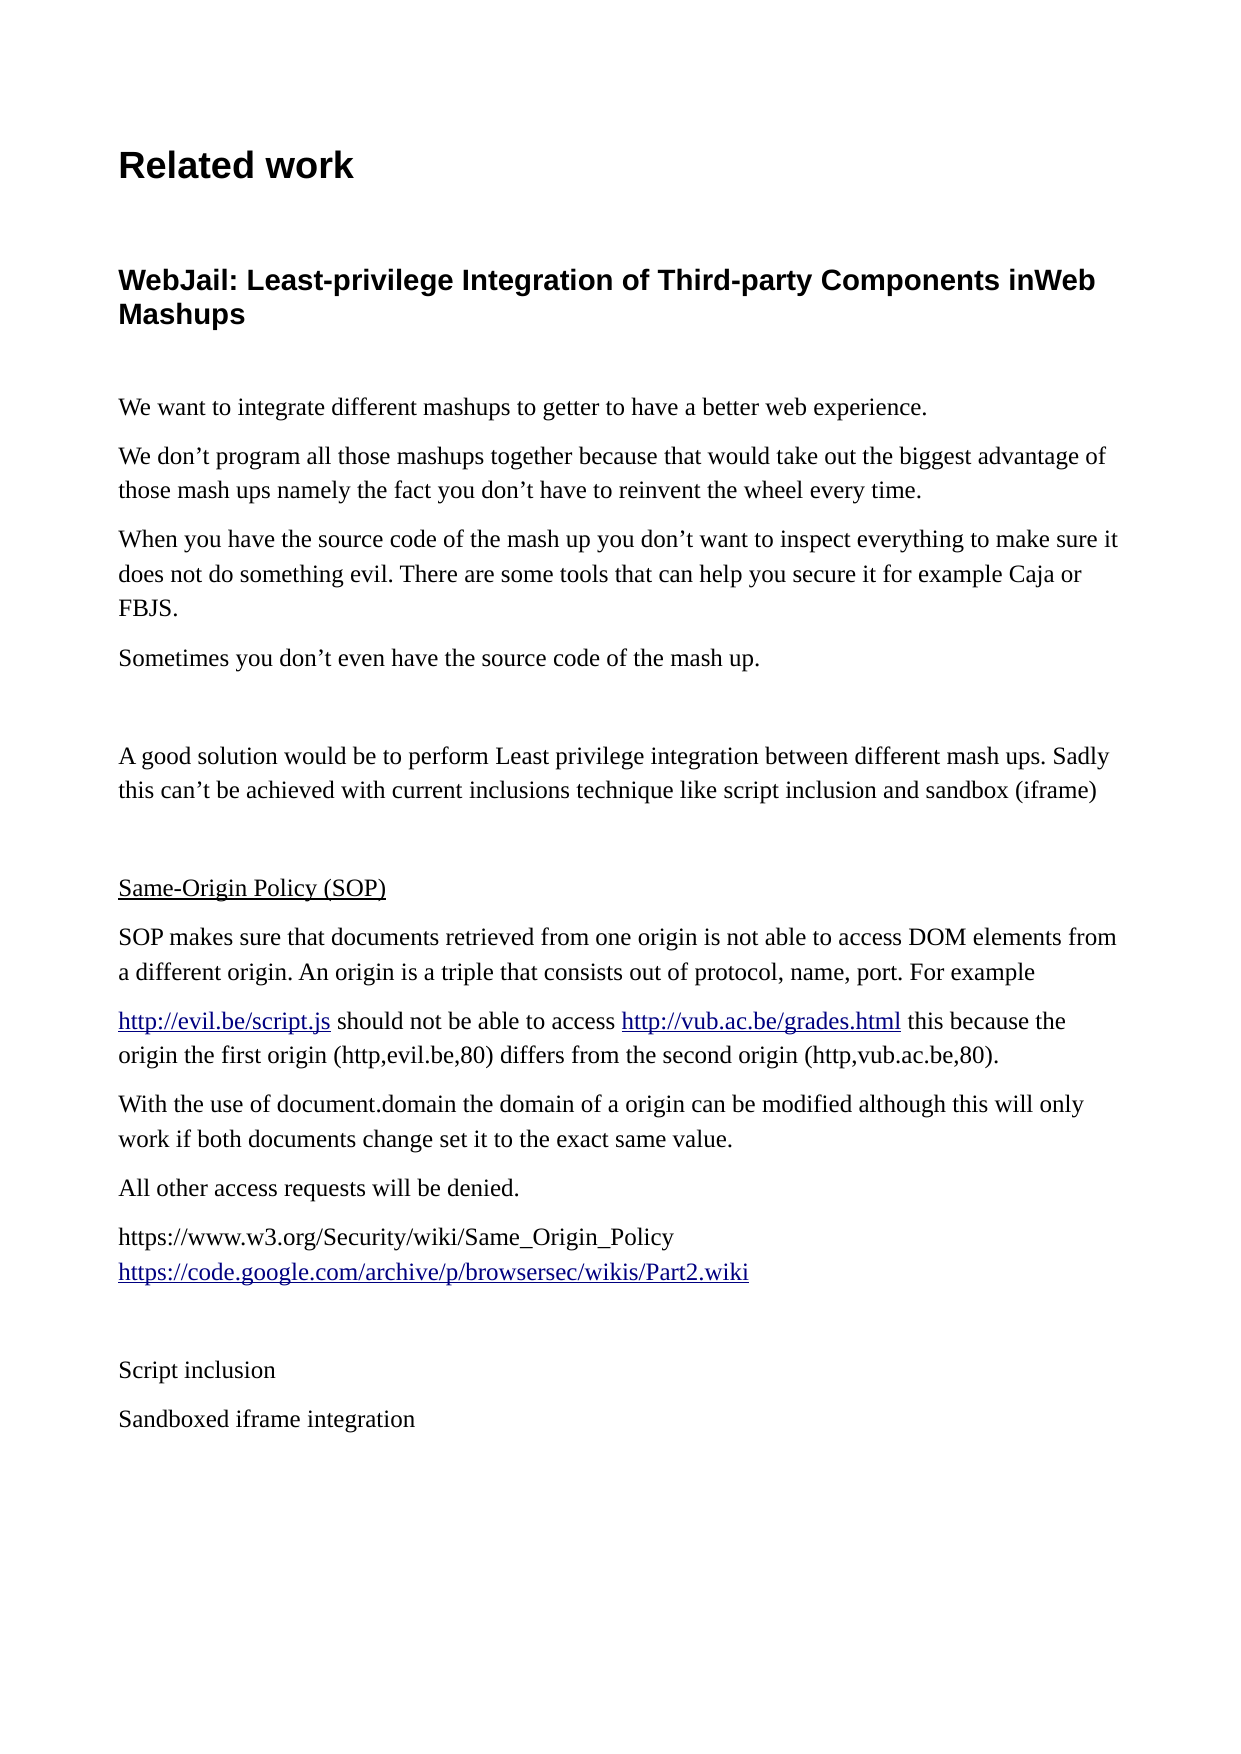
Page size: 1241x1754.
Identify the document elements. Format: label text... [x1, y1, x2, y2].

text SOP makes sure that documents retrieved from one origin is not able to access DOM elements from a different origin. An origin is a triple that consists out of protocol, name, port. For example [118, 922, 1122, 986]
text We don’t program all those mashups together because that would take out the biggest advantage of those mash ups namely the fact you don’t have to reinvent the wheel every time. [118, 441, 1122, 504]
text Same-Origin Policy (SOP) [118, 873, 1122, 902]
text With the use of document.domain the domain of a origin can be modified although this will only work if both documents change set it to the exact same value. [118, 1089, 1122, 1153]
text Sometimes you don’t even have the source code of the mash up. [118, 643, 1122, 671]
subtitle Related work [118, 143, 1122, 187]
text A good solution would be to perform Least privilege integration between different mash ups. Sadly this can’t be achieved with current inclusions technique like script inclusion and sandbox (iframe) [118, 741, 1122, 804]
text When you have the source code of the mash up you don’t want to inspect everything to make sure it does not do something evil. There are some tools that can help you secure it for example Caja or FBJS. [118, 524, 1122, 622]
text We want to integrate different mashups to getter to have a better web experience. [118, 392, 1122, 421]
text Script inclusion [118, 1355, 1122, 1383]
subtitle WebJail: Least-privilege Integration of Third-party Components inWeb Mashups [118, 263, 1122, 330]
text http://evil.be/script.js should not be able to access http://vub.ac.be/grades.html this because the origin the first origin (http,evil.be,80) differs from the second origin (http,vub.ac.be,80). [118, 1006, 1122, 1069]
text https://www.w3.org/Security/wiki/Same_Origin_Policy https://code.google.com/archive/p/browsersec/wikis/Part2.wiki [118, 1222, 1122, 1285]
text All other access requests will be denied. [118, 1173, 1122, 1202]
text Sandboxed iframe integration [118, 1404, 1122, 1432]
